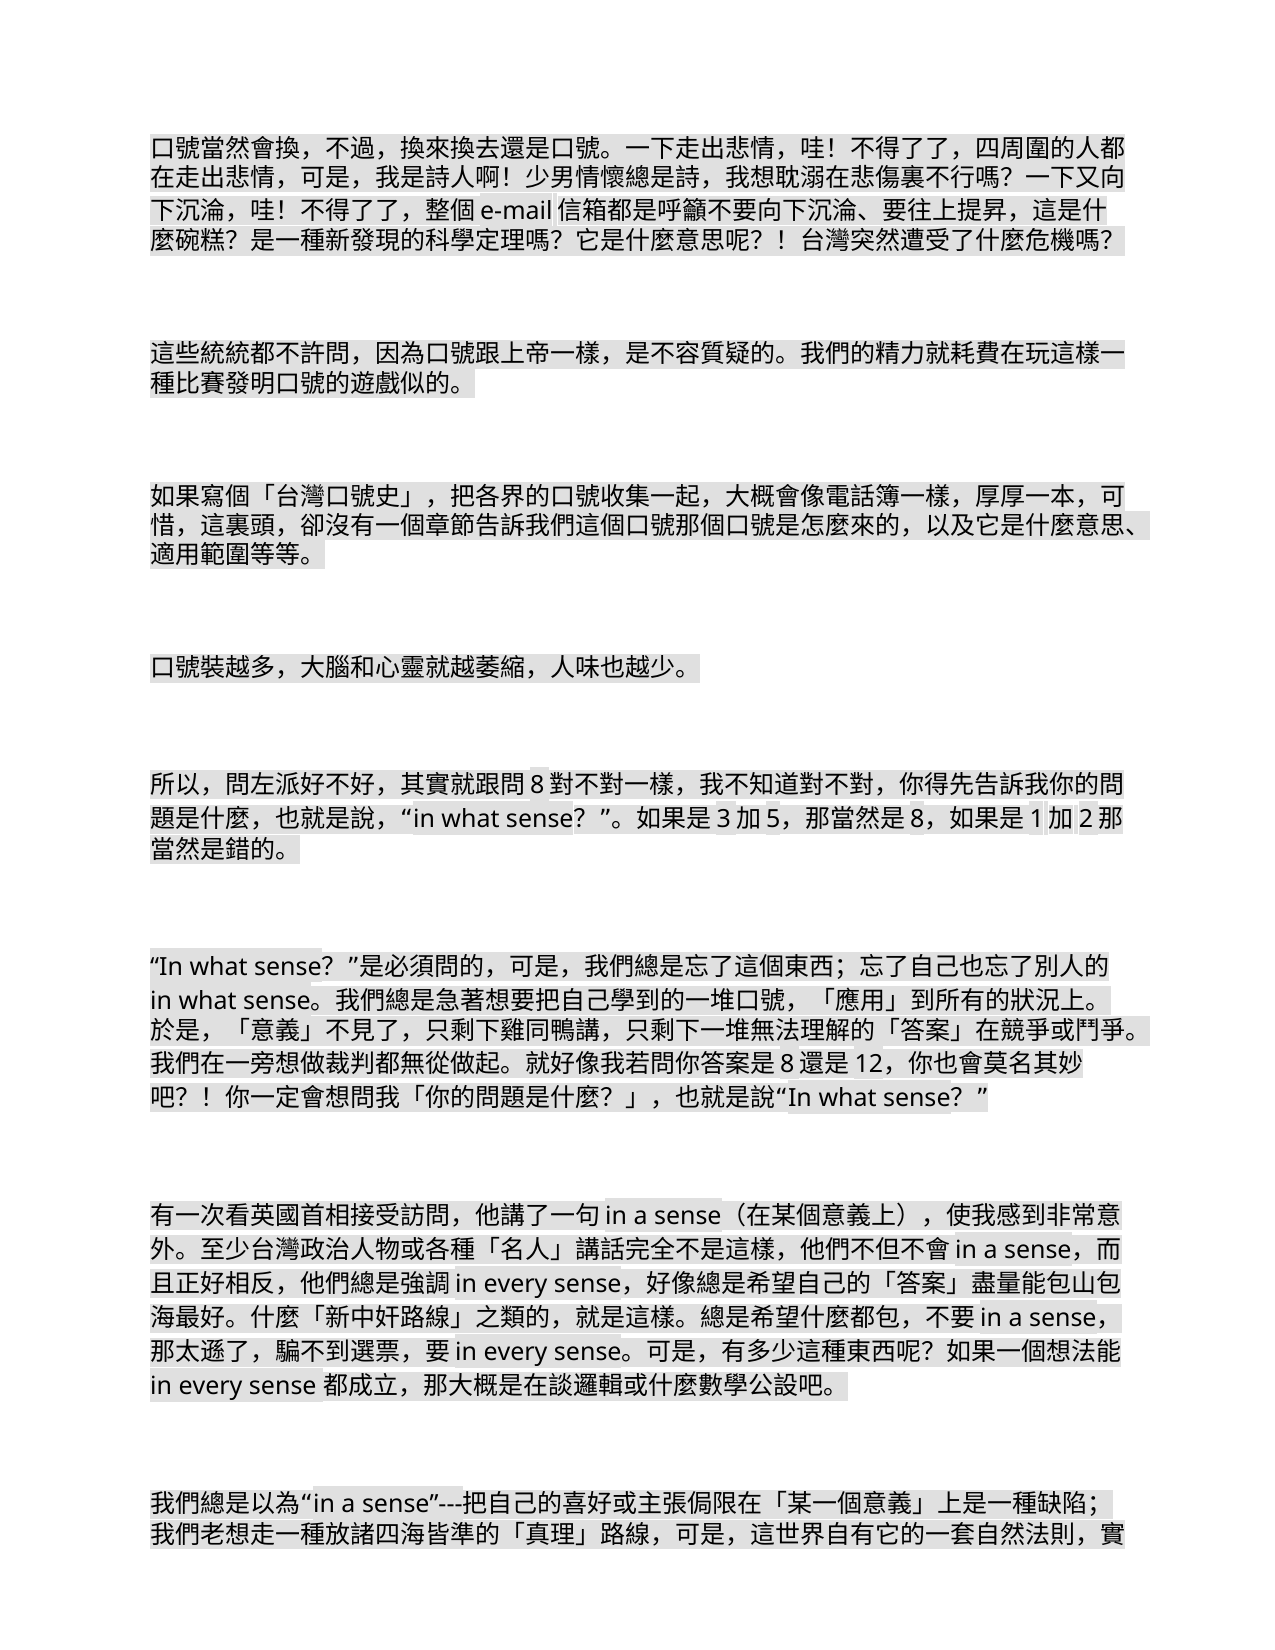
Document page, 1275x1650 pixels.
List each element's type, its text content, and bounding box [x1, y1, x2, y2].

text 口號裝越多，大腦和心靈就越萎縮，人味也越少。 [150, 654, 1125, 683]
text 我們總是以為“in a sense”---把自己的喜好或主張侷限在「某一個意義」上是一種缺陷；我們老想走一種放諸四海皆準的「真理」路線，可是，這世界自有它的一套自然法則，實 [150, 1486, 1125, 1549]
text “In what sense？”是必須問的，可是，我們總是忘了這個東西；忘了自己也忘了別人的in what sense。我們總是急著想要把自己學到的一堆口號，「應用」到所有的狀況上。於是，「意義」不見了，只剩下雞同鴨講，只剩下一堆無法理解的「答案」在競爭或鬥爭。我們在一旁想做裁判都無從做起。就好像我若問你答案是8還是12，你也會莫名其妙吧？！你一定會想問我「你的問題是什麼？」，也就是說“In what sense？” [150, 948, 1125, 1114]
text 口號當然會換，不過，換來換去還是口號。一下走出悲情，哇！不得了了，四周圍的人都在走出悲情，可是，我是詩人啊！少男情懷總是詩，我想耽溺在悲傷裏不行嗎？一下又向下沉淪，哇！不得了了，整個e-mail信箱都是呼籲不要向下沉淪、要往上提昇，這是什麼碗糕？是一種新發現的科學定理嗎？它是什麼意思呢？！台灣突然遭受了什麼危機嗎？ [150, 134, 1125, 256]
text 這些統統都不許問，因為口號跟上帝一樣，是不容質疑的。我們的精力就耗費在玩這樣一種比賽發明口號的遊戲似的。 [150, 340, 1125, 398]
text 如果寫個「台灣口號史」，把各界的口號收集一起，大概會像電話簿一樣，厚厚一本，可惜，這裏頭，卻沒有一個章節告訴我們這個口號那個口號是怎麼來的，以及它是什麼意思、適用範圍等等。 [150, 482, 1125, 569]
text 有一次看英國首相接受訪問，他講了一句in a sense（在某個意義上），使我感到非常意外。至少台灣政治人物或各種「名人」講話完全不是這樣，他們不但不會in a sense，而且正好相反，他們總是強調in every sense，好像總是希望自己的「答案」盡量能包山包海最好。什麼「新中奸路線」之類的，就是這樣。總是希望什麼都包，不要in a sense，那太遜了，騙不到選票，要in every sense。可是，有多少這種東西呢？如果一個想法能in every sense 都成立，那大概是在談邏輯或什麼數學公設吧。 [150, 1198, 1125, 1402]
text 所以，問左派好不好，其實就跟問8對不對一樣，我不知道對不對，你得先告訴我你的問題是什麼，也就是說，“in what sense？”。如果是3加5，那當然是8，如果是1加2那當然是錯的。 [150, 767, 1125, 864]
